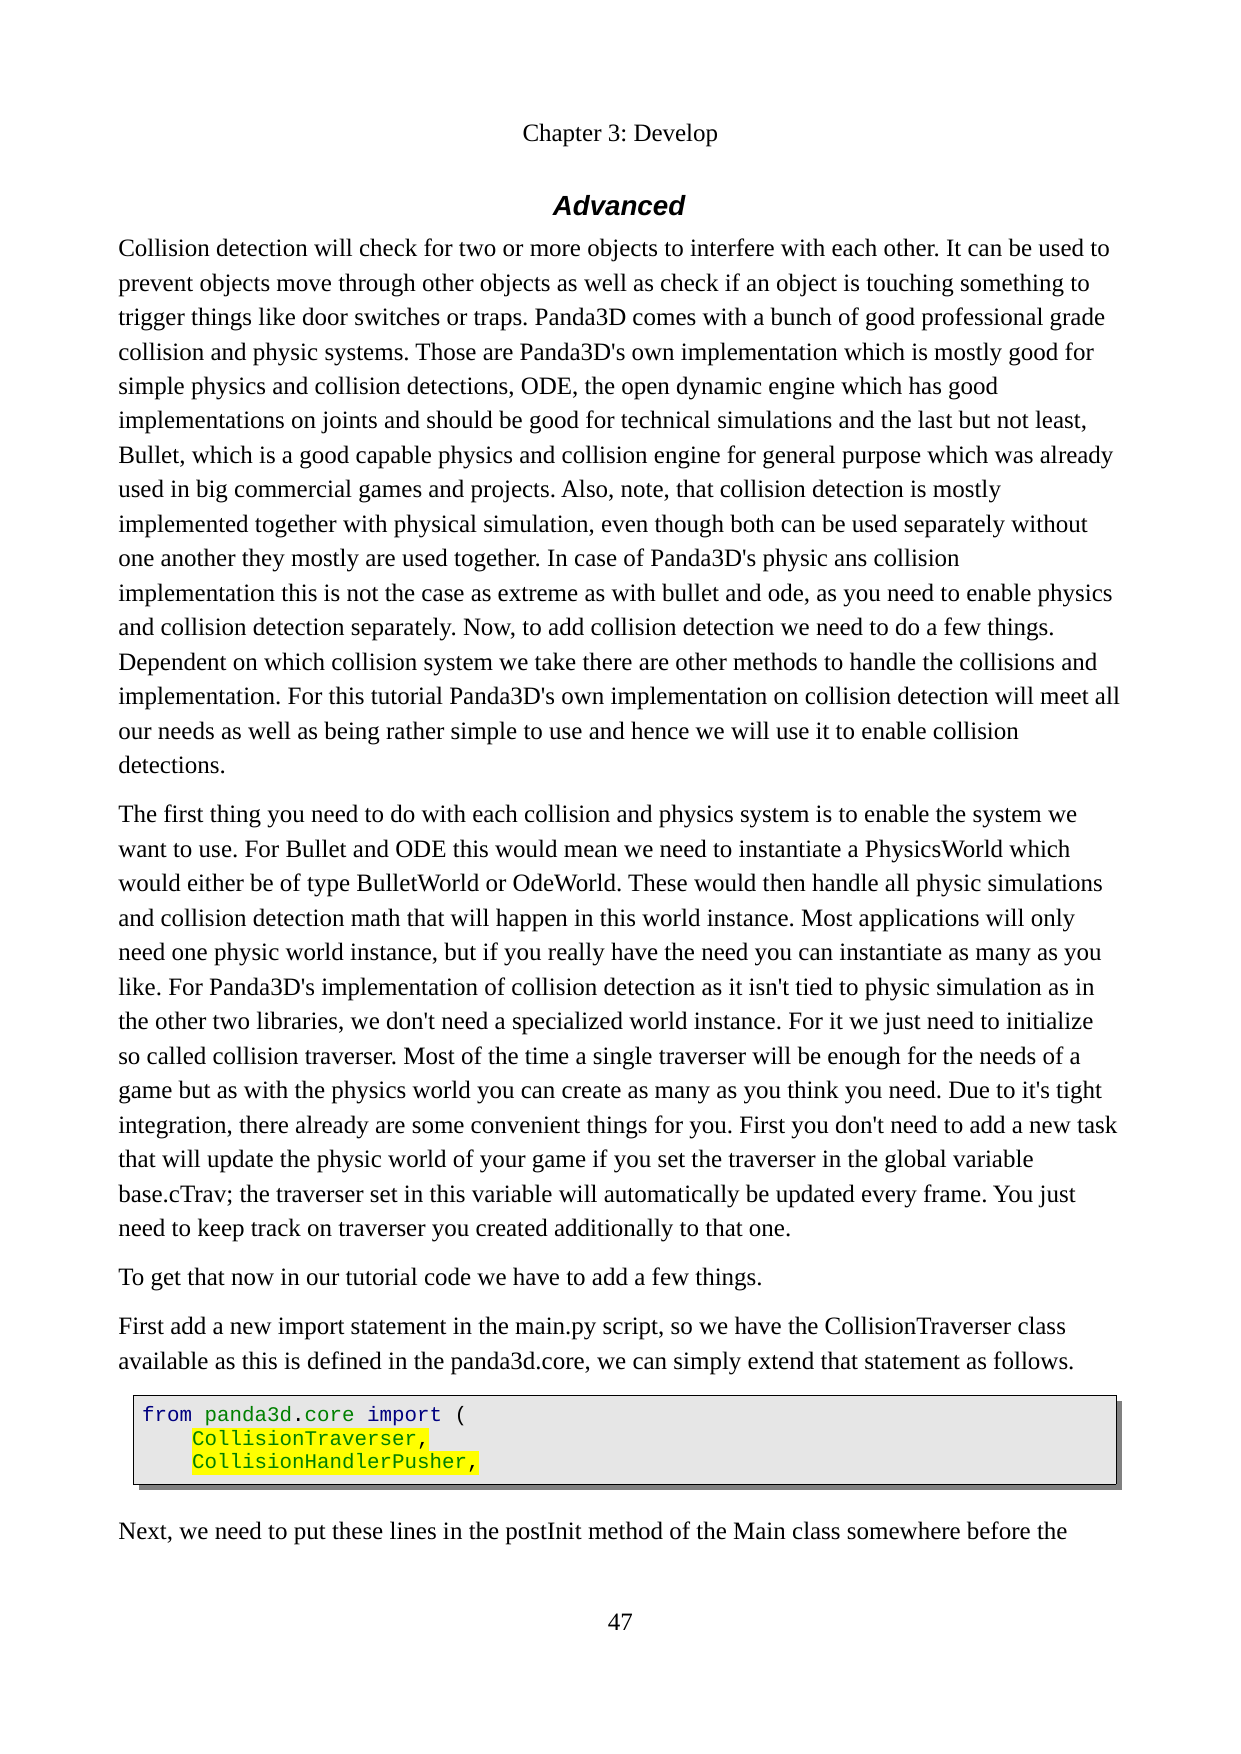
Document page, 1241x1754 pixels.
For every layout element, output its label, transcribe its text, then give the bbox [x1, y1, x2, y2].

text To get that now in our tutorial code we have to add a few things. [118, 1262, 1122, 1291]
text Collision detection will check for two or more objects to interfere with each other. It can be used to prevent objects move through other objects as well as check if an object is touching something to trigger things like door switches or traps. Panda3D comes with a bunch of good professional grade collision and physic systems. Those are Panda3D's own implementation which is mostly good for simple physics and collision detections, ODE, the open dynamic engine which has good implementations on joints and should be good for technical simulations and the last but not least, Bullet, which is a good capable physics and collision engine for general purpose which was already used in big commercial games and projects. Also, note, that collision detection is mostly implemented together with physical simulation, even though both can be used separately without one another they mostly are used together. In case of Panda3D's physic ans collision implementation this is not the case as extreme as with bullet and ode, as you need to enable physics and collision detection separately. Now, to add collision detection we need to do a few things. Dependent on which collision system we take there are other methods to handle the collisions and implementation. For this tutorial Panda3D's own implementation on collision detection will meet all our needs as well as being rather simple to use and hence we will use it to enable collision detections. [118, 233, 1122, 779]
text CollisionHandlerPusher, [134, 1442, 1116, 1484]
text Next, we need to put these lines in the postInit method of the Main class somewhere before the [118, 1516, 1122, 1545]
text First add a new import statement in the main.py script, so we have the CollisionTraverser class available as this is defined in the panda3d.core, we can simply extend that statement as follows. [118, 1311, 1122, 1374]
text from panda3d.core import ( [134, 1396, 1116, 1418]
subtitle Advanced [118, 189, 1122, 221]
text The first thing you need to do with each collision and physics system is to enable the system we want to use. For Bullet and ODE this would mean we need to instantiate a PhysicsWorld which would either be of type BulletWorld or OdeWorld. These would then handle all physic simulations and collision detection math that will happen in this world instance. Most applications will only need one physic world instance, but if you really have the need you can instantiate as many as you like. For Panda3D's implementation of collision detection as it isn't tied to physic simulation as in the other two libraries, we don't need a specialized world instance. For it we just need to initialize so called collision traverser. Most of the time a single traverser will be enough for the needs of a game but as with the physics world you can create as many as you think you need. Due to it's tight integration, there already are some convenient things for you. First you don't need to add a new task that will update the physic world of your game if you set the traverser in the global variable base.cTrav; the traverser set in this variable will automatically be updated every frame. You just need to keep track on traverser you created additionally to that one. [118, 799, 1122, 1242]
text CollisionTraverser, [134, 1418, 1116, 1442]
